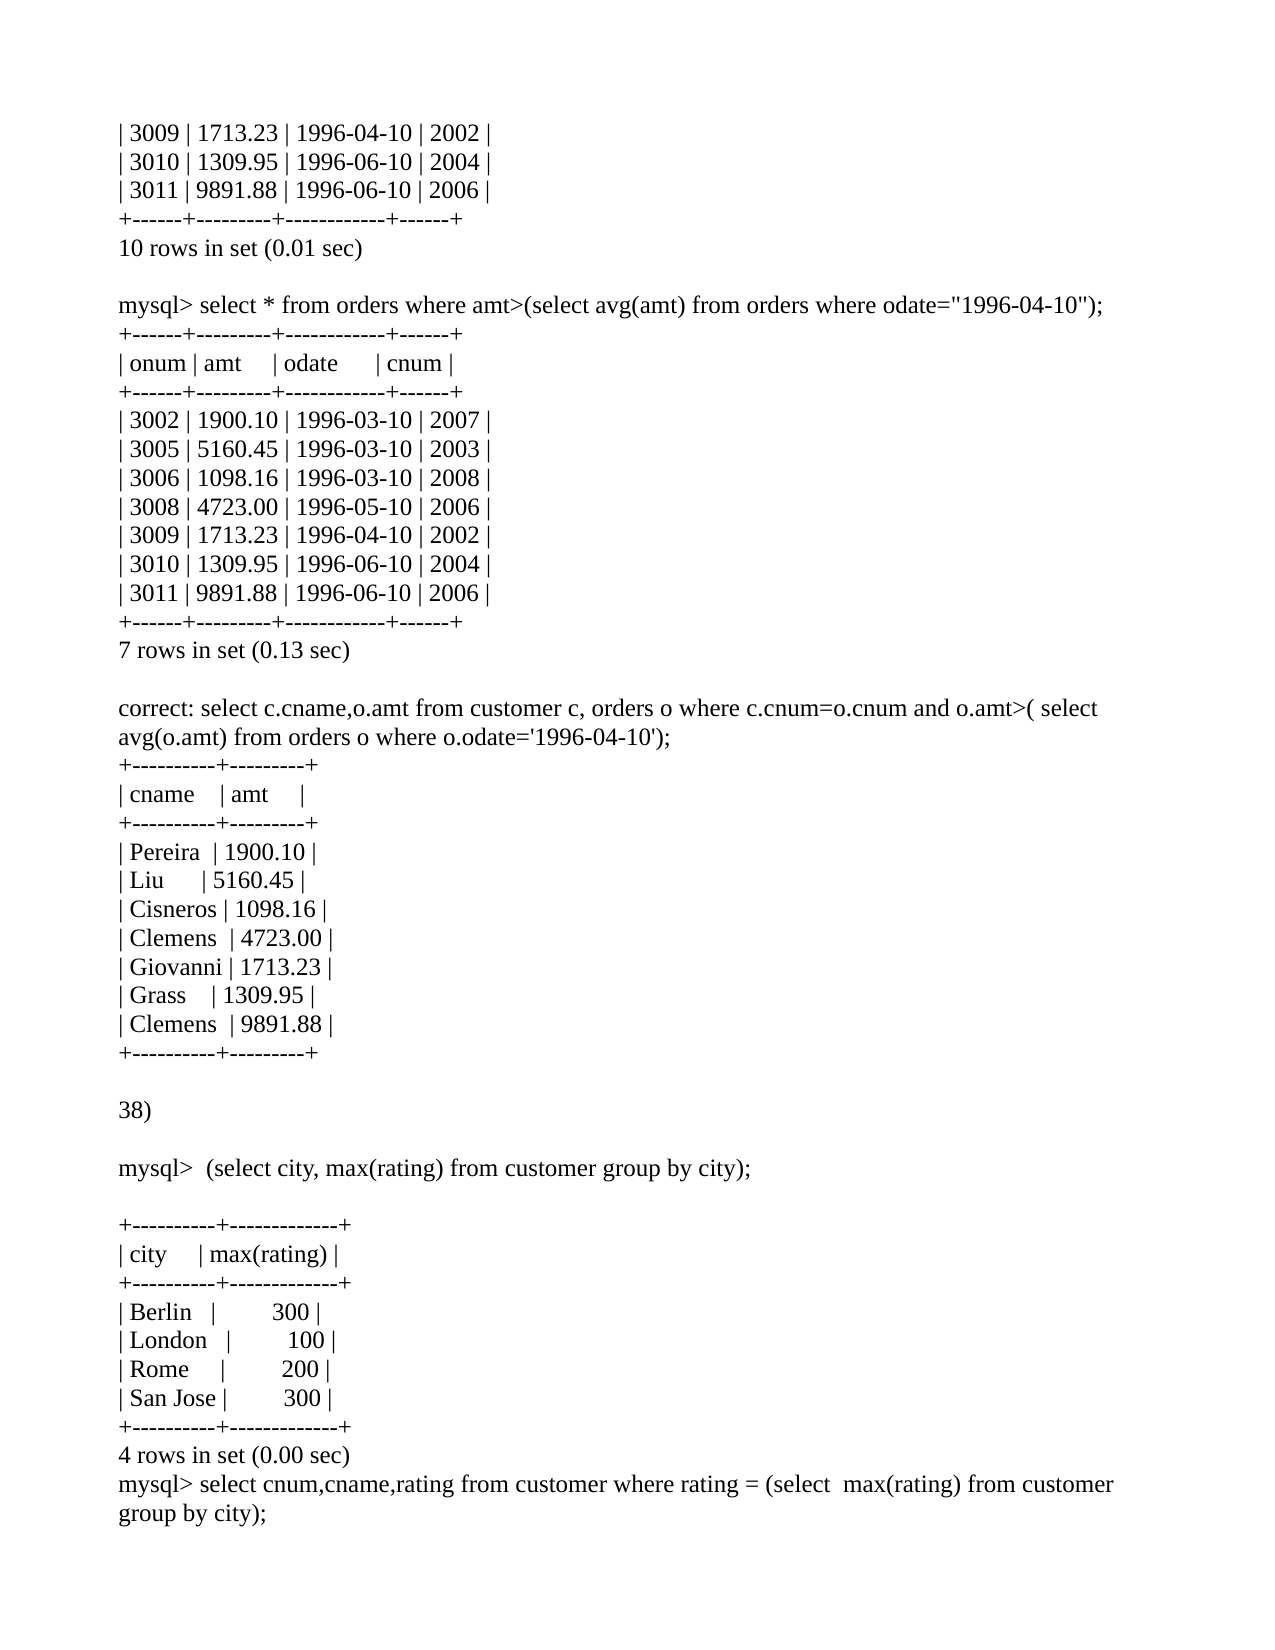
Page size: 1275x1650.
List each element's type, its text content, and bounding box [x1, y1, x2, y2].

text correct: select c.cname,o.amt from customer c, orders o where c.cnum=o.cnum and o.amt>( select avg(o.amt) from orders o where o.odate='1996-04-10'); [118, 693, 1157, 751]
text | Rome | 200 | [118, 1354, 1157, 1383]
text | city | max(rating) | [118, 1239, 1157, 1268]
text mysql> select cnum,cname,rating from customer where rating = (select max(rating) from customer group by city); [118, 1469, 1157, 1527]
text | Berlin | 300 | [118, 1297, 1157, 1326]
text | 3010 | 1309.95 | 1996-06-10 | 2004 | [118, 147, 1157, 176]
text +----------+---------+ [118, 1038, 1157, 1067]
text 10 rows in set (0.01 sec) [118, 233, 1157, 262]
text +----------+---------+ [118, 751, 1157, 779]
text | 3011 | 9891.88 | 1996-06-10 | 2006 | [118, 578, 1157, 607]
text | 3005 | 5160.45 | 1996-03-10 | 2003 | [118, 434, 1157, 463]
text +----------+-------------+ [118, 1211, 1157, 1239]
text mysql> select * from orders where amt>(select avg(amt) from orders where odate="1996-04-10"); [118, 291, 1157, 319]
text +----------+-------------+ [118, 1412, 1157, 1441]
text | 3008 | 4723.00 | 1996-05-10 | 2006 | [118, 492, 1157, 521]
text | London | 100 | [118, 1326, 1157, 1354]
text | 3002 | 1900.10 | 1996-03-10 | 2007 | [118, 406, 1157, 434]
text 38) [118, 1096, 1157, 1124]
text 7 rows in set (0.13 sec) [118, 636, 1157, 664]
text +------+---------+------------+------+ [118, 607, 1157, 636]
text 4 rows in set (0.00 sec) [118, 1441, 1157, 1469]
text mysql> (select city, max(rating) from customer group by city); [118, 1153, 1157, 1182]
text | 3009 | 1713.23 | 1996-04-10 | 2002 | [118, 118, 1157, 147]
text | 3006 | 1098.16 | 1996-03-10 | 2008 | [118, 463, 1157, 492]
text +----------+---------+ [118, 808, 1157, 837]
text | Giovanni | 1713.23 | [118, 952, 1157, 981]
text +------+---------+------------+------+ [118, 377, 1157, 406]
text +------+---------+------------+------+ [118, 204, 1157, 233]
text | cname | amt | [118, 779, 1157, 808]
text | Clemens | 9891.88 | [118, 1009, 1157, 1038]
text | 3011 | 9891.88 | 1996-06-10 | 2006 | [118, 176, 1157, 204]
text | Grass | 1309.95 | [118, 981, 1157, 1009]
text | Clemens | 4723.00 | [118, 923, 1157, 952]
text +----------+-------------+ [118, 1268, 1157, 1297]
text | onum | amt | odate | cnum | [118, 348, 1157, 377]
text | Liu | 5160.45 | [118, 866, 1157, 894]
text | 3009 | 1713.23 | 1996-04-10 | 2002 | [118, 521, 1157, 549]
text | 3010 | 1309.95 | 1996-06-10 | 2004 | [118, 549, 1157, 578]
text | Pereira | 1900.10 | [118, 837, 1157, 866]
text +------+---------+------------+------+ [118, 319, 1157, 348]
text | San Jose | 300 | [118, 1383, 1157, 1412]
text | Cisneros | 1098.16 | [118, 894, 1157, 923]
